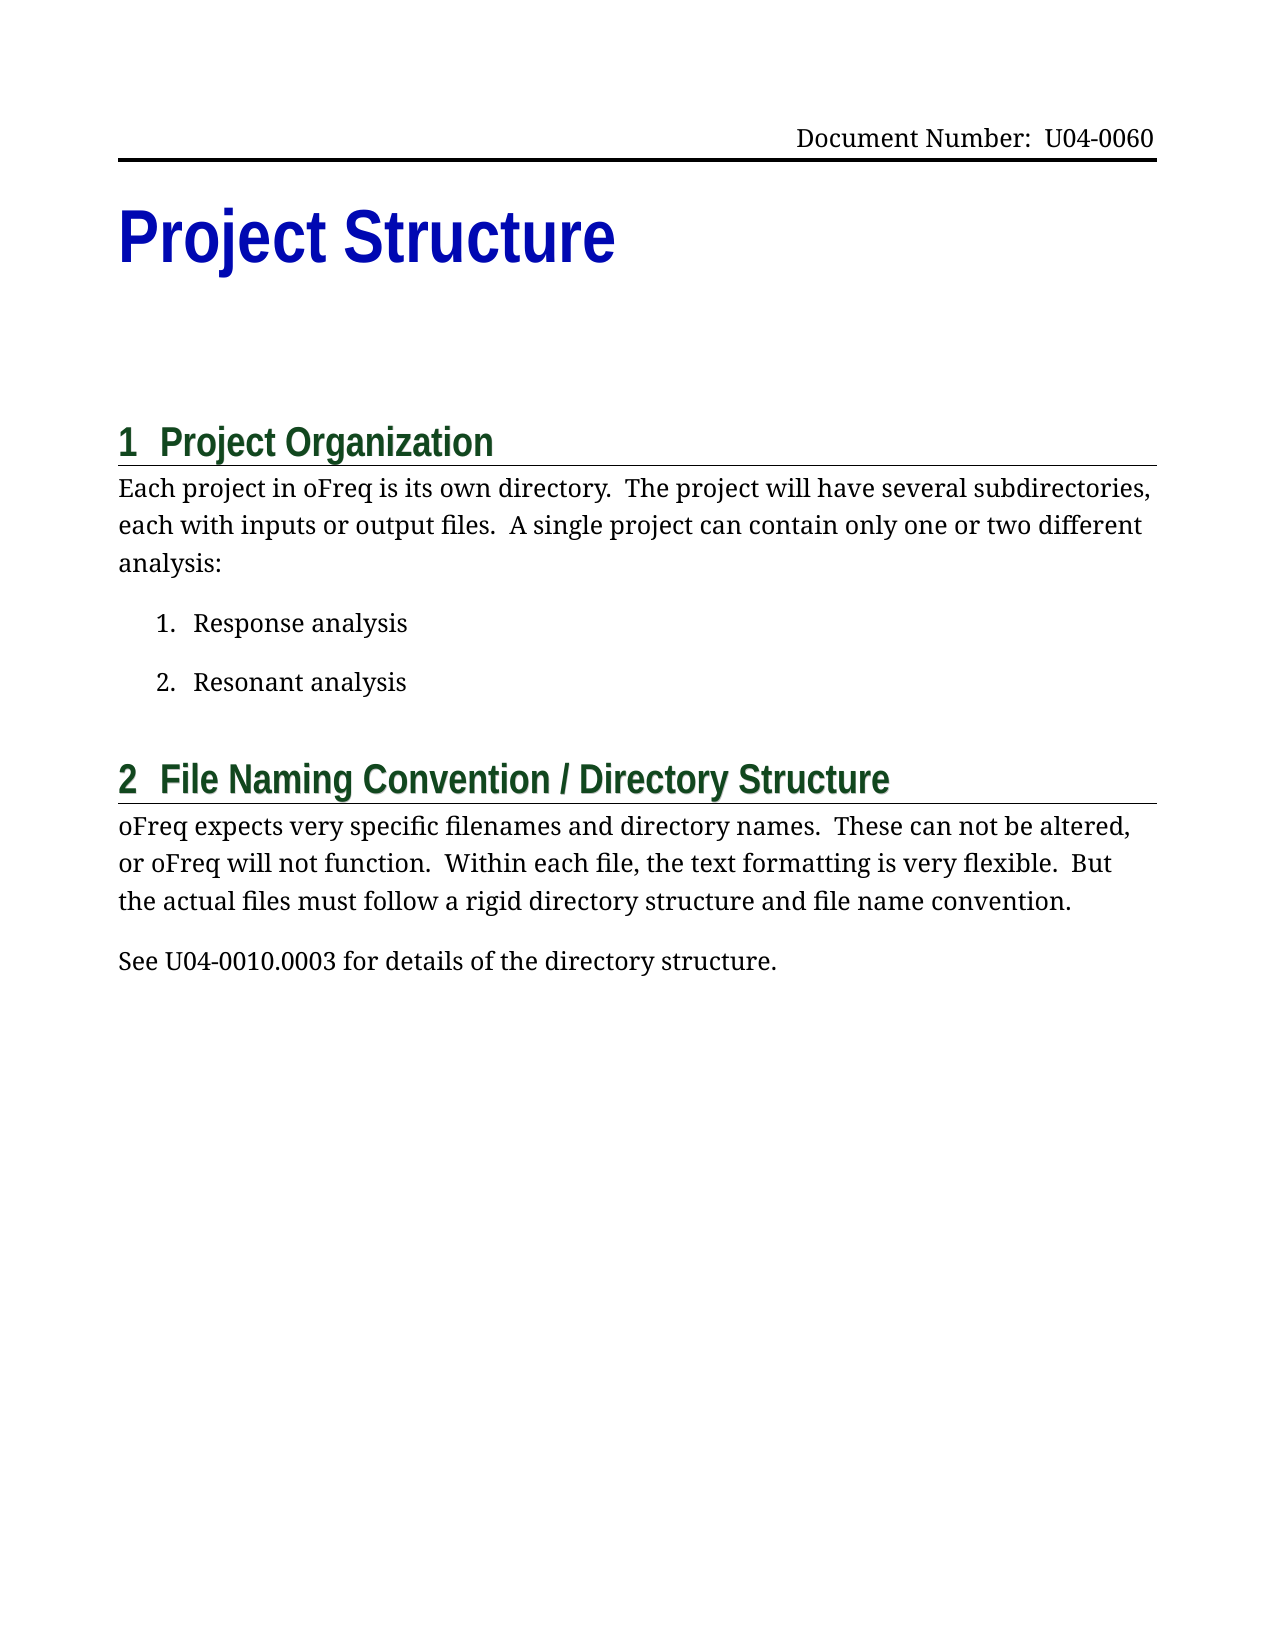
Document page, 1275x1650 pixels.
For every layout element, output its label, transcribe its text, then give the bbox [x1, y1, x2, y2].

subtitle Project Organization [118, 417, 1157, 465]
list Resonant analysis [156, 665, 1157, 699]
list Response analysis [156, 605, 1157, 639]
title Project Structure [118, 192, 1157, 278]
text oFreq expects very specific filenames and directory names. These can not be altered, or oFreq will not function. Within each file, the text formatting is very flexible. But the actual files must follow a rigid directory structure and file name convention. [118, 808, 1157, 917]
text See U04-0010.0003 for details of the directory structure. [118, 943, 1157, 977]
text Each project in oFreq is its own directory. The project will have several subdirectories, each with inputs or output files. A single project can contain only one or two different analysis: [118, 471, 1157, 579]
subtitle File naming Convention / Directory Structure [118, 755, 1157, 803]
